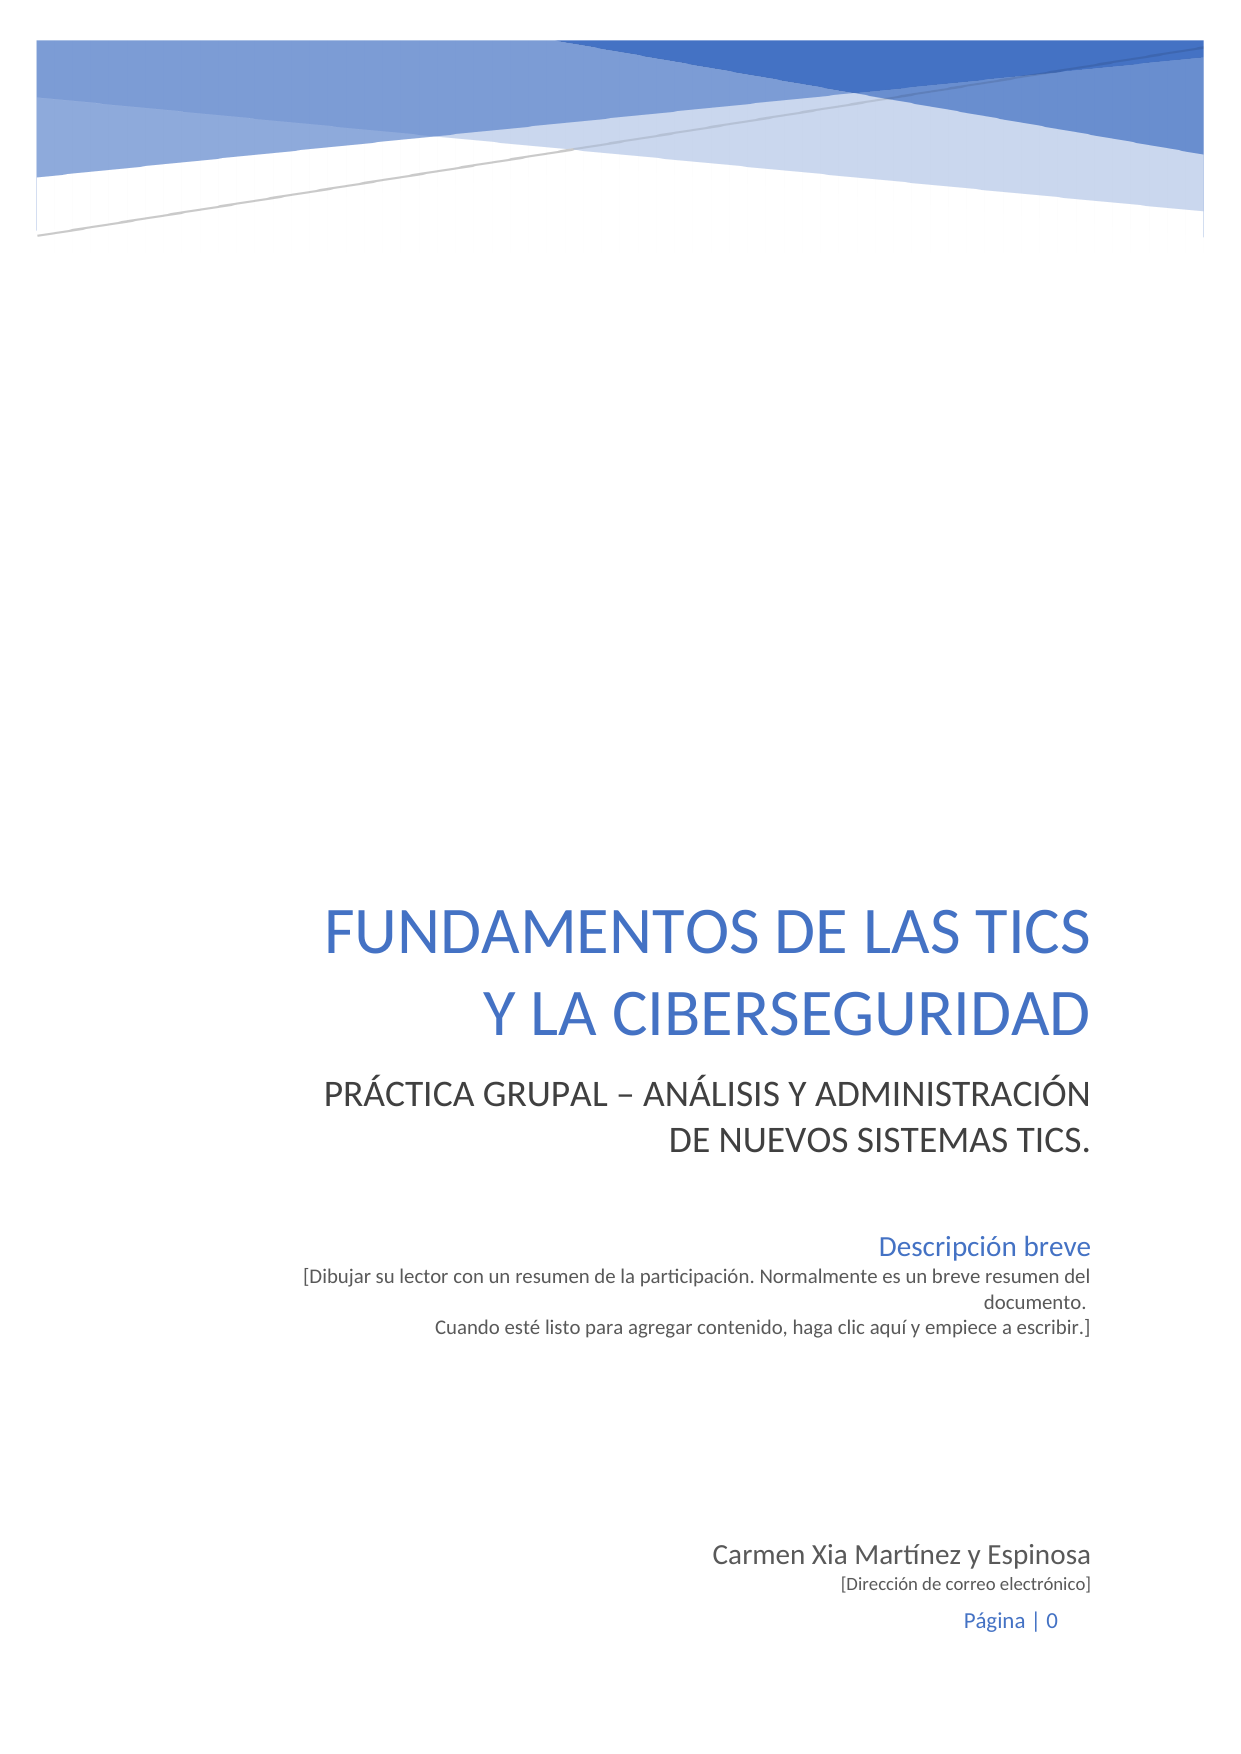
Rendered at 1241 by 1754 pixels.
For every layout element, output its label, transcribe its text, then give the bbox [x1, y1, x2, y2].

text Carmen Xia Martínez y Espinosa [299, 1536, 1091, 1572]
text PRÁCTICA GRUPAL – ANÁLISIS Y ADMINISTRACIÓN DE NUEVOS SISTEMAS TICS. [299, 1070, 1091, 1162]
text FUNDAMENTOS DE LAS TICS Y LA CIBERSEGURIDAD [299, 889, 1091, 1052]
text [Dirección de correo electrónico] [299, 1572, 1091, 1595]
text [Dibujar su lector con un resumen de la participación. Normalmente es un breve resumen del documento. Cuando esté listo para agregar contenido, haga clic aquí y empiece a escribir.] [299, 1263, 1091, 1340]
text Descripción breve [299, 1228, 1091, 1263]
